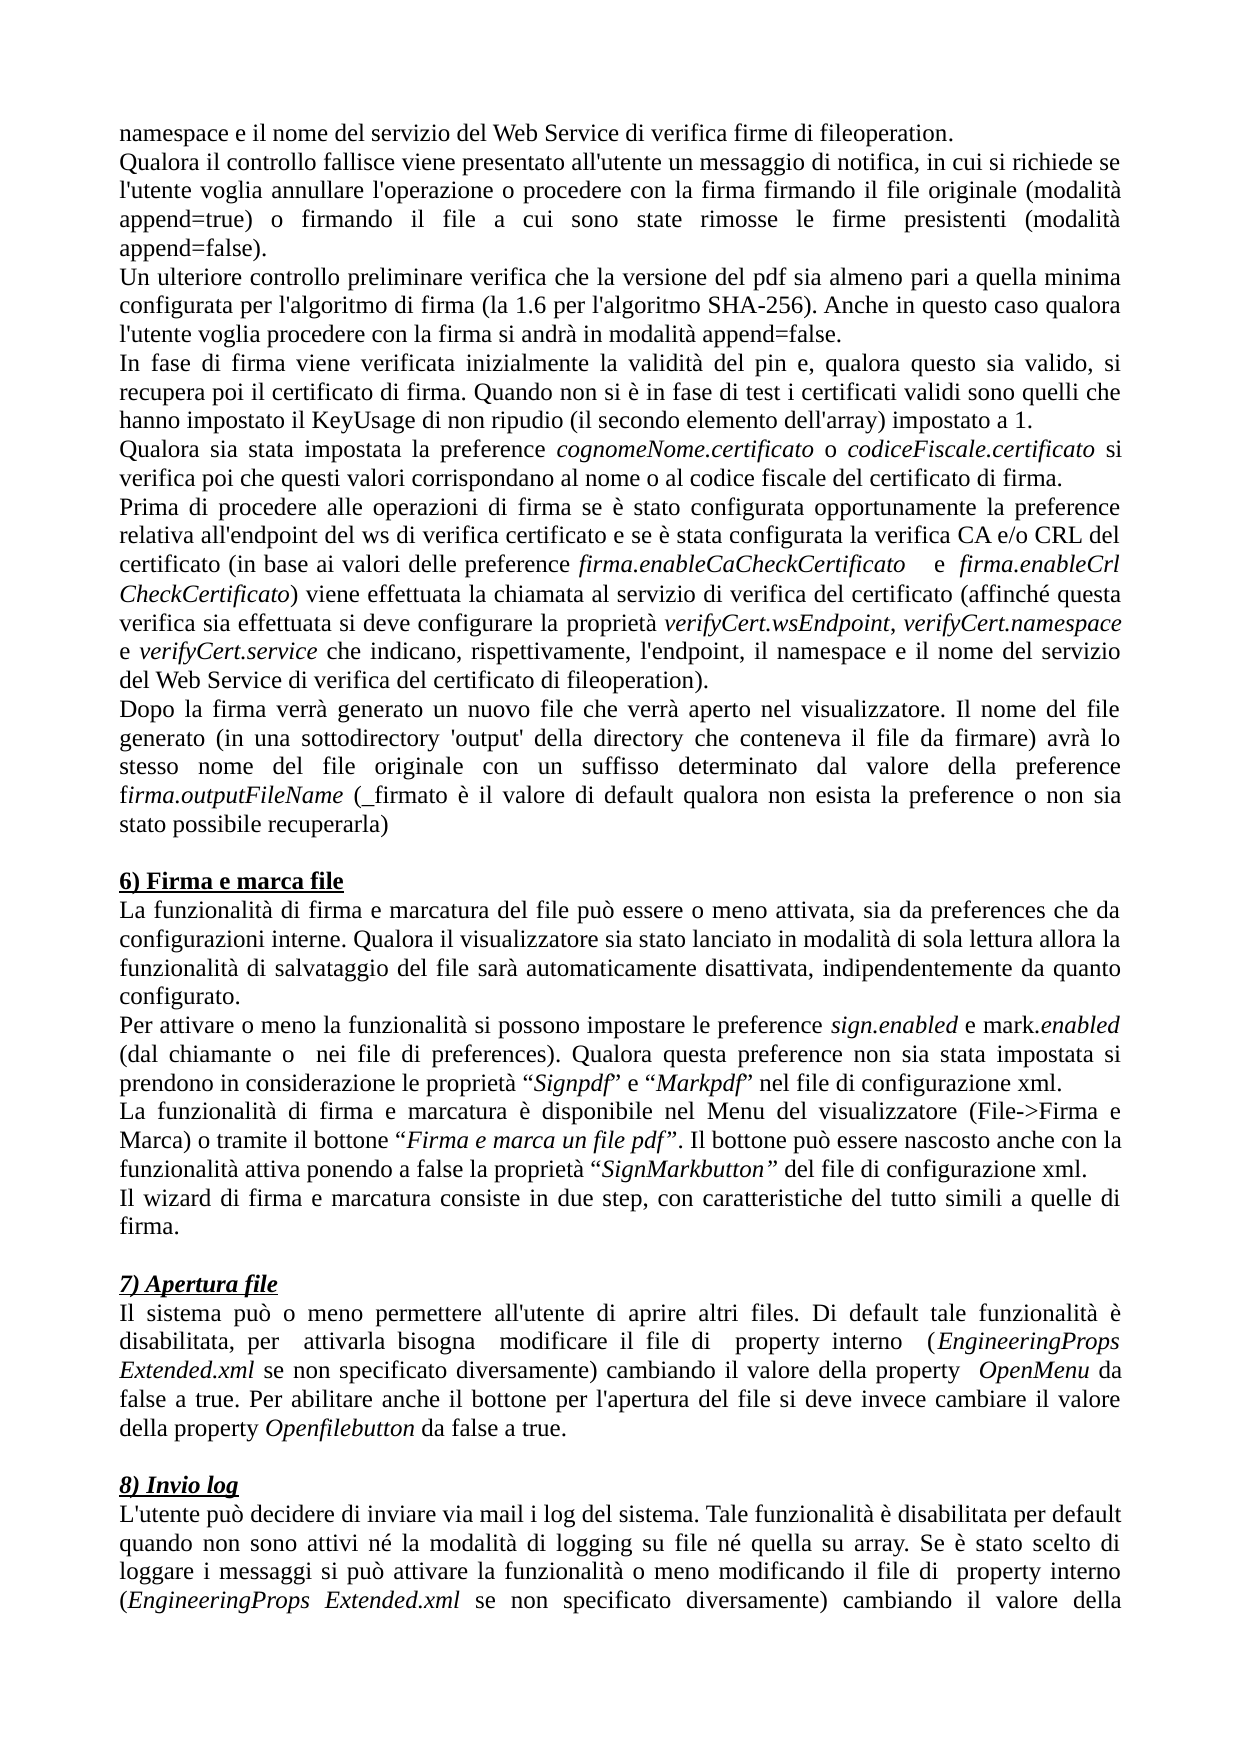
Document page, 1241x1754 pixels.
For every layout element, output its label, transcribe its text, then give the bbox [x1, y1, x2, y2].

text La funzionalità di firma e marcatura del file può essere o meno attivata, sia da preferences che da configurazioni interne. Qualora il visualizzatore sia stato lanciato in modalità di sola lettura allora la funzionalità di salvataggio del file sarà automaticamente disattivata, indipendentemente da quanto configurato. [119, 895, 1122, 1010]
text 6) Firma e marca file [119, 866, 1122, 895]
list 7) Apertura file [119, 1269, 1122, 1298]
text La funzionalità di firma e marcatura è disponibile nel Menu del visualizzatore (File->Firma e Marca) o tramite il bottone “Firma e marca un file pdf”. Il bottone può essere nascosto anche con la funzionalità attiva ponendo a false la proprietà “SignMarkbutton” del file di configurazione xml. [119, 1096, 1122, 1183]
text Il wizard di firma e marcatura consiste in due step, con caratteristiche del tutto simili a quelle di firma. [119, 1183, 1122, 1240]
text Qualora il controllo fallisce viene presentato all'utente un messaggio di notifica, in cui si richiede se l'utente voglia annullare l'operazione o procedere con la firma firmando il file originale (modalità append=true) o firmando il file a cui sono state rimosse le firme presistenti (modalità append=false). [119, 147, 1122, 262]
text In fase di firma viene verificata inizialmente la validità del pin e, qualora questo sia valido, si recupera poi il certificato di firma. Quando non si è in fase di test i certificati validi sono quelli che hanno impostato il KeyUsage di non ripudio (il secondo elemento dell'array) impostato a 1. [119, 348, 1122, 434]
list Il sistema può o meno permettere all'utente di aprire altri files. Di default tale funzionalità è disabilitata, per attivarla bisogna modificare il file di property interno (EngineeringProps Extended.xml se non specificato diversamente) cambiando il valore della property OpenMenu da false a true. Per abilitare anche il bottone per l'apertura del file si deve invece cambiare il valore della property Openfilebutton da false a true. [119, 1298, 1122, 1441]
text Qualora sia stata impostata la preference cognomeNome.certificato o codiceFiscale.certificato si verifica poi che questi valori corrispondano al nome o al codice fiscale del certificato di firma. [119, 434, 1122, 492]
text namespace e il nome del servizio del Web Service di verifica firme di fileoperation. [119, 118, 1122, 147]
text Prima di procedere alle operazioni di firma se è stato configurata opportunamente la preference relativa all'endpoint del ws di verifica certificato e se è stata configurata la verifica CA e/o CRL del certificato (in base ai valori delle preference firma.enableCaCheckCertificato e firma.enableCrl CheckCertificato) viene effettuata la chiamata al servizio di verifica del certificato (affinché questa verifica sia effettuata si deve configurare la proprietà verifyCert.wsEndpoint, verifyCert.namespace e verifyCert.service che indicano, rispettivamente, l'endpoint, il namespace e il nome del servizio del Web Service di verifica del certificato di fileoperation). [119, 492, 1122, 694]
text Un ulteriore controllo preliminare verifica che la versione del pdf sia almeno pari a quella minima configurata per l'algoritmo di firma (la 1.6 per l'algoritmo SHA-256). Anche in questo caso qualora l'utente voglia procedere con la firma si andrà in modalità append=false. [119, 262, 1122, 348]
text Per attivare o meno la funzionalità si possono impostare le preference sign.enabled e mark.enabled (dal chiamante o nei file di preferences). Qualora questa preference non sia stata impostata si prendono in considerazione le proprietà “Signpdf” e “Markpdf” nel file di configurazione xml. [119, 1010, 1122, 1096]
text Dopo la firma verrà generato un nuovo file che verrà aperto nel visualizzatore. Il nome del file generato (in una sottodirectory 'output' della directory che conteneva il file da firmare) avrà lo stesso nome del file originale con un suffisso determinato dal valore della preference firma.outputFileName (_firmato è il valore di default qualora non esista la preference o non sia stato possibile recuperarla) [119, 694, 1122, 838]
list 8) Invio log [119, 1470, 1122, 1499]
list L'utente può decidere di inviare via mail i log del sistema. Tale funzionalità è disabilitata per default quando non sono attivi né la modalità di logging su file né quella su array. Se è stato scelto di loggare i messaggi si può attivare la funzionalità o meno modificando il file di property interno (EngineeringProps Extended.xml se non specificato diversamente) cambiando il valore della [119, 1499, 1122, 1614]
